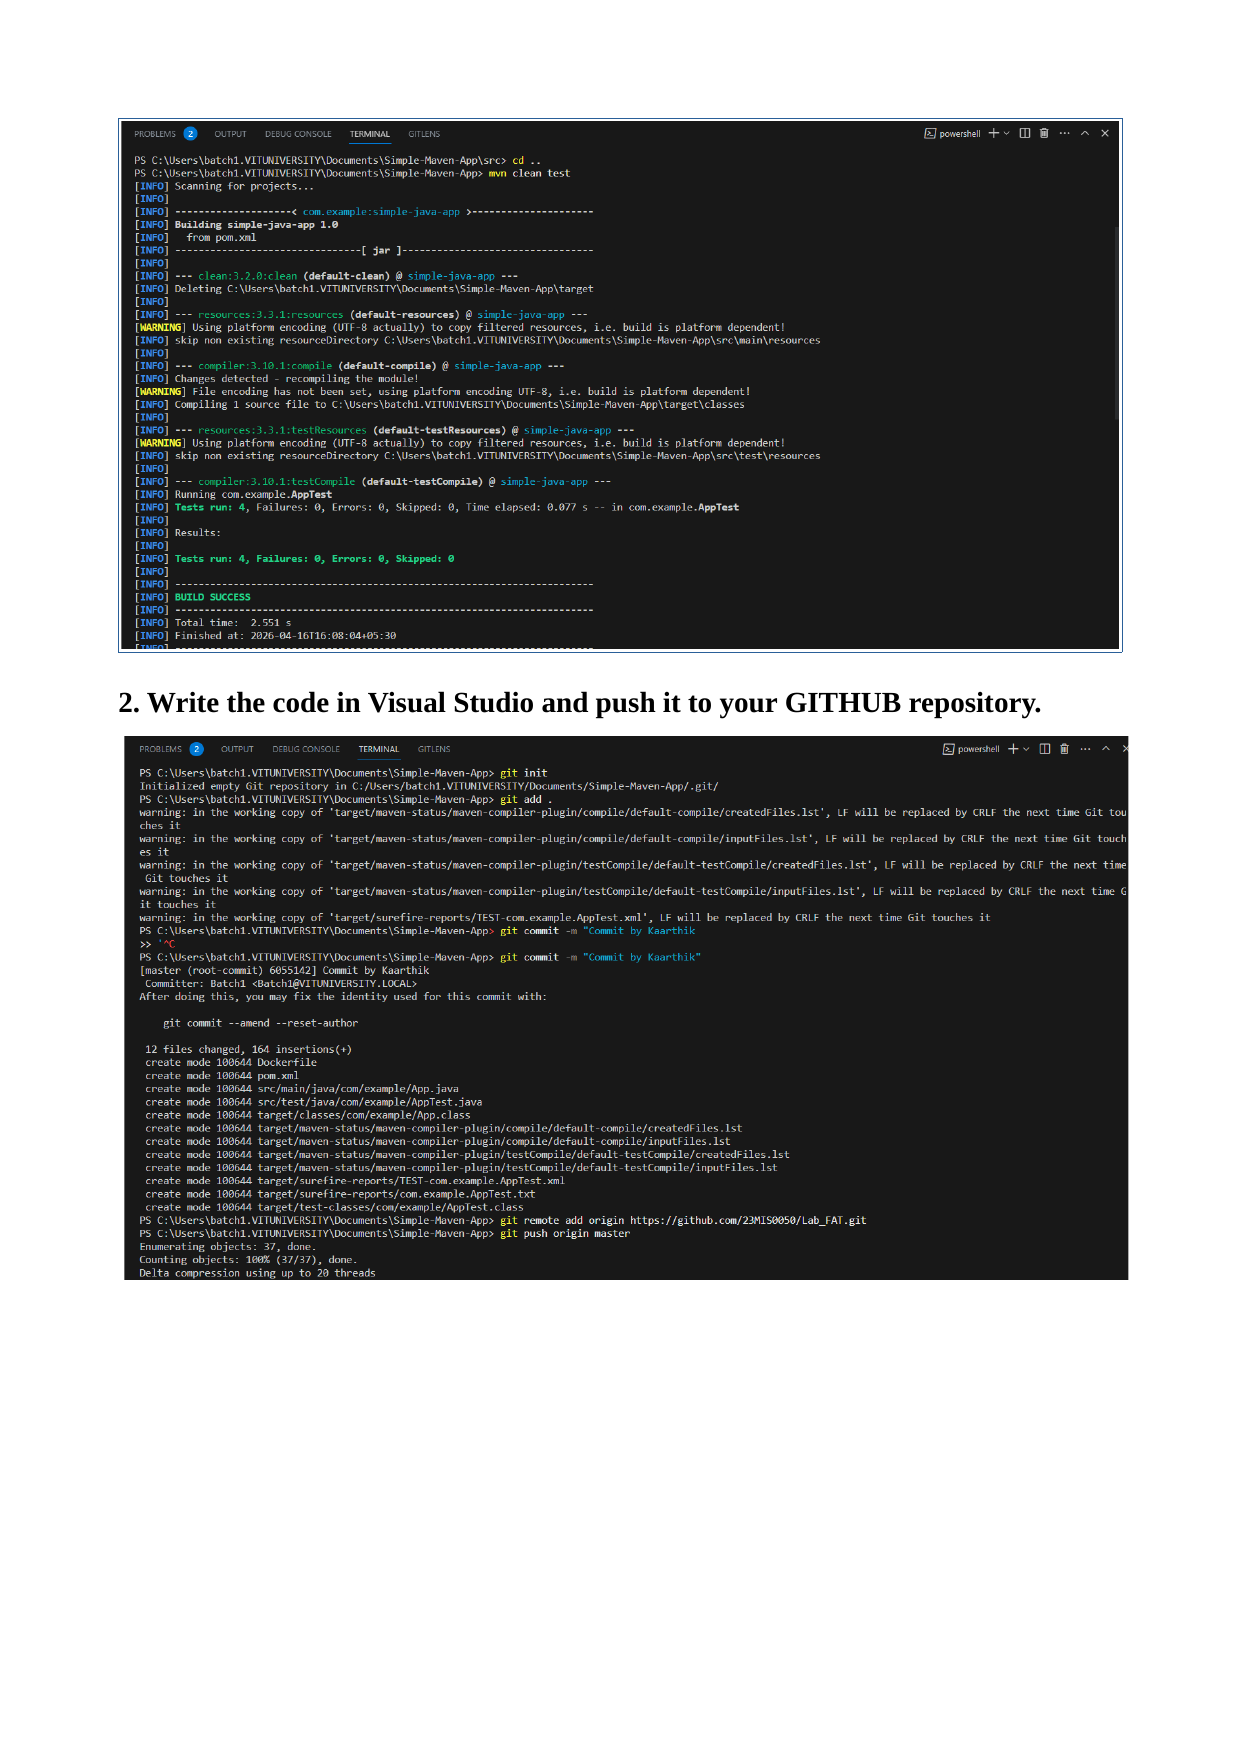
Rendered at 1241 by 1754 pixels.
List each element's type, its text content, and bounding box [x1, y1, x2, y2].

text 2. Write the code in Visual Studio and push it to your GITHUB repository. [118, 685, 1122, 719]
picture [124, 736, 1129, 1280]
picture [121, 121, 1119, 649]
